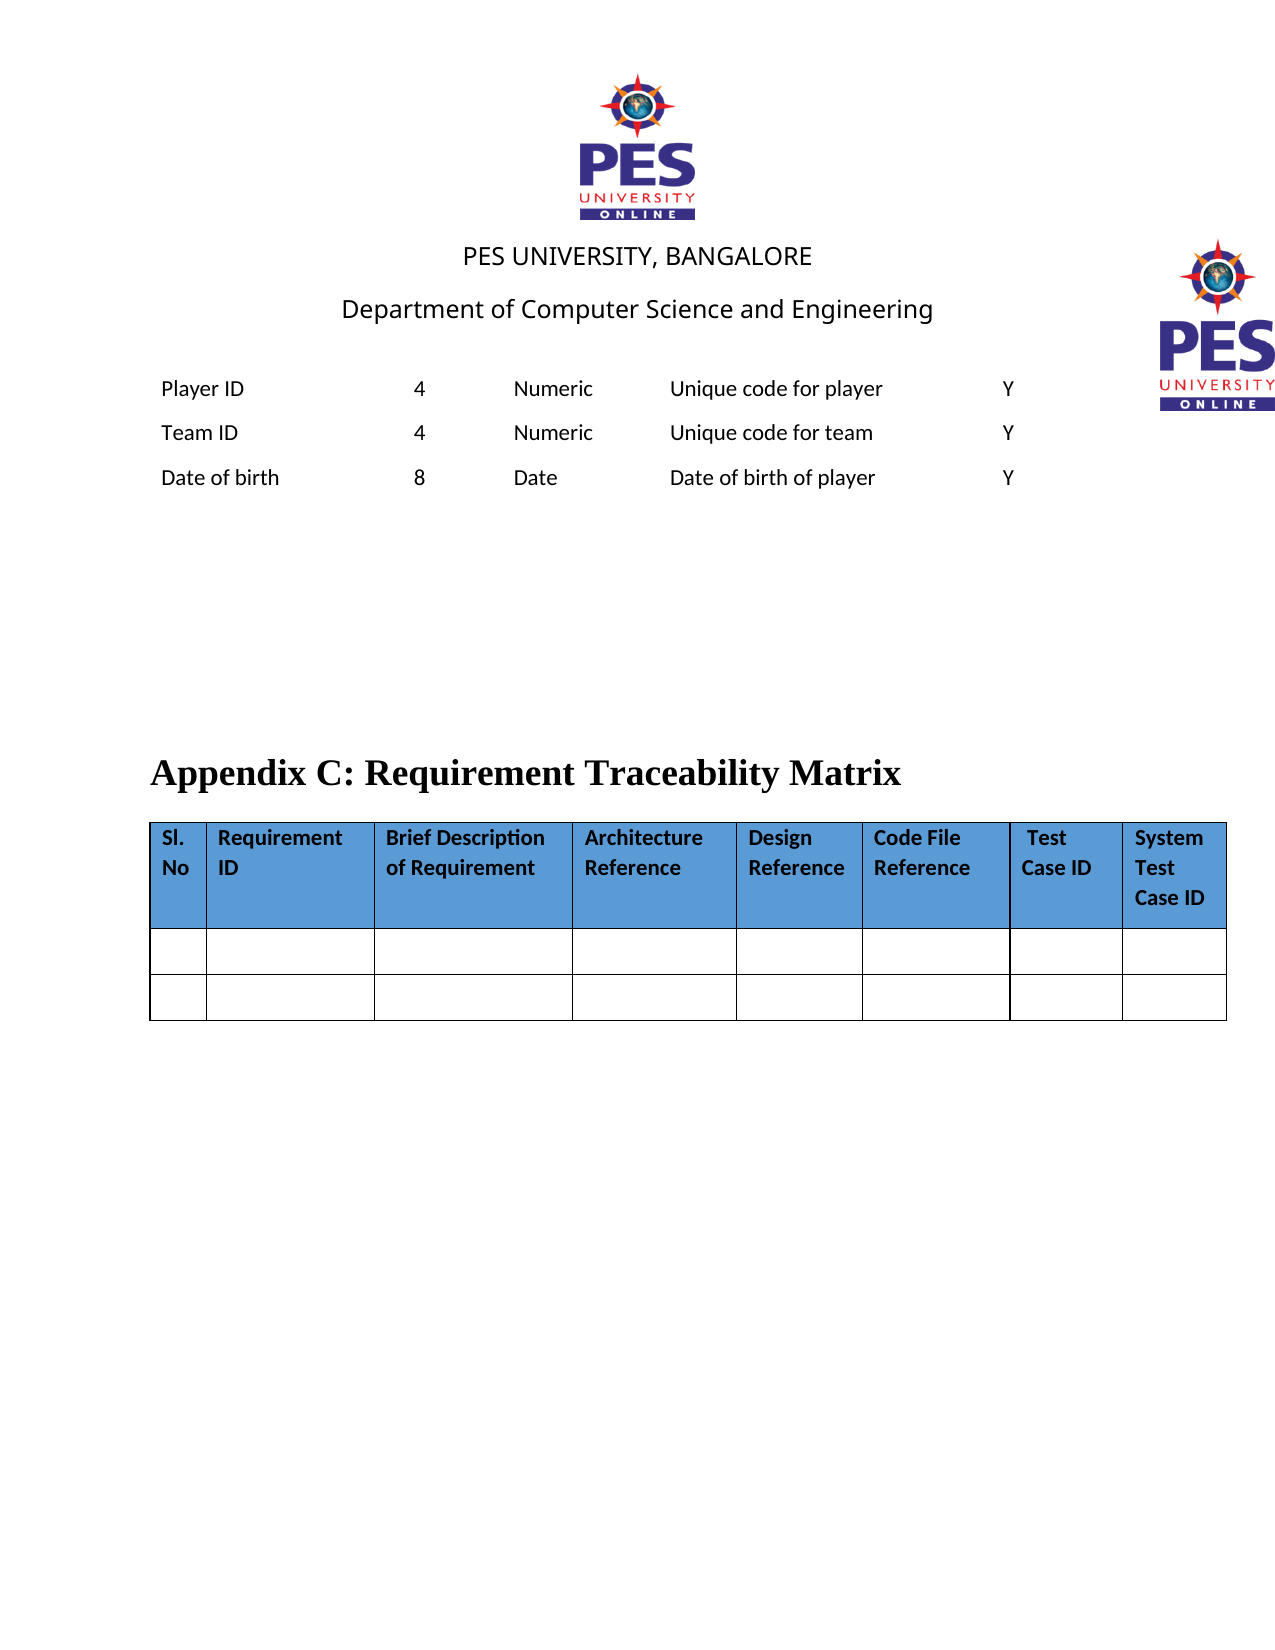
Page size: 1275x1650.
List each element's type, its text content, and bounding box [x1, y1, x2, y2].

table_cell [1123, 929, 1226, 974]
table_cell [376, 642, 402, 703]
table_cell Date of birth of player [659, 463, 991, 508]
table_cell Numeric [502, 374, 658, 418]
table_header Test Case ID [1011, 823, 1122, 928]
table_cell [150, 642, 376, 703]
table_cell Date [502, 463, 658, 508]
table_cell [150, 553, 376, 597]
table_cell [573, 975, 736, 1019]
table_cell [991, 642, 1202, 703]
table_cell Player ID [150, 374, 376, 418]
table_header Design Reference [737, 823, 862, 928]
table_cell [402, 597, 502, 642]
picture [1160, 238, 1275, 411]
table_header Brief Description of Requirement [375, 823, 572, 928]
table_cell [1123, 975, 1226, 1019]
table_cell Y [991, 374, 1202, 418]
table_cell Team ID [150, 418, 376, 463]
table_cell 4 [402, 418, 502, 463]
table_cell Y [991, 418, 1202, 463]
table_header Sl. No [151, 823, 206, 928]
table_cell [150, 508, 376, 552]
table_cell [150, 597, 376, 642]
table_cell [402, 642, 502, 703]
table_cell [737, 929, 862, 974]
table_header Code File Reference [863, 823, 1009, 928]
table_cell Y [991, 463, 1202, 508]
table_cell [863, 929, 1009, 974]
table_header Architecture Reference [573, 823, 736, 928]
table_cell [502, 642, 658, 703]
table_cell 8 [402, 463, 502, 508]
table_cell [502, 508, 658, 552]
table_cell Unique code for player [659, 374, 991, 418]
table_cell [151, 975, 206, 1019]
table_cell Date of birth [150, 463, 376, 508]
table_cell [573, 929, 736, 974]
table_cell [659, 508, 991, 552]
table_cell [207, 975, 374, 1019]
table_cell [737, 975, 862, 1019]
table_header System Test Case ID [1123, 823, 1226, 928]
table_cell [991, 597, 1202, 642]
table_cell [376, 597, 402, 642]
table_cell [1011, 929, 1122, 974]
table_cell [207, 929, 374, 974]
table_cell [863, 975, 1009, 1019]
table_cell Unique code for team [659, 418, 991, 463]
table_cell [376, 508, 402, 552]
picture [580, 73, 695, 220]
table_cell [375, 975, 572, 1019]
table_cell [375, 929, 572, 974]
table_header Requirement ID [207, 823, 374, 928]
table_cell [659, 597, 991, 642]
table_cell [402, 553, 502, 597]
table_cell [991, 508, 1202, 552]
table_cell [502, 597, 658, 642]
table_cell [991, 553, 1202, 597]
table_cell [502, 553, 991, 597]
table_cell [1011, 975, 1122, 1019]
table_cell [376, 553, 402, 597]
table_cell [659, 642, 991, 703]
text Appendix C: Requirement Traceability Matrix [150, 750, 1125, 793]
table_cell [376, 463, 402, 508]
table_cell 4 [402, 374, 502, 418]
table_cell Numeric [502, 418, 658, 463]
table_cell [376, 418, 402, 463]
table_cell [376, 374, 402, 418]
table_cell [402, 508, 502, 552]
table_cell [151, 929, 206, 974]
